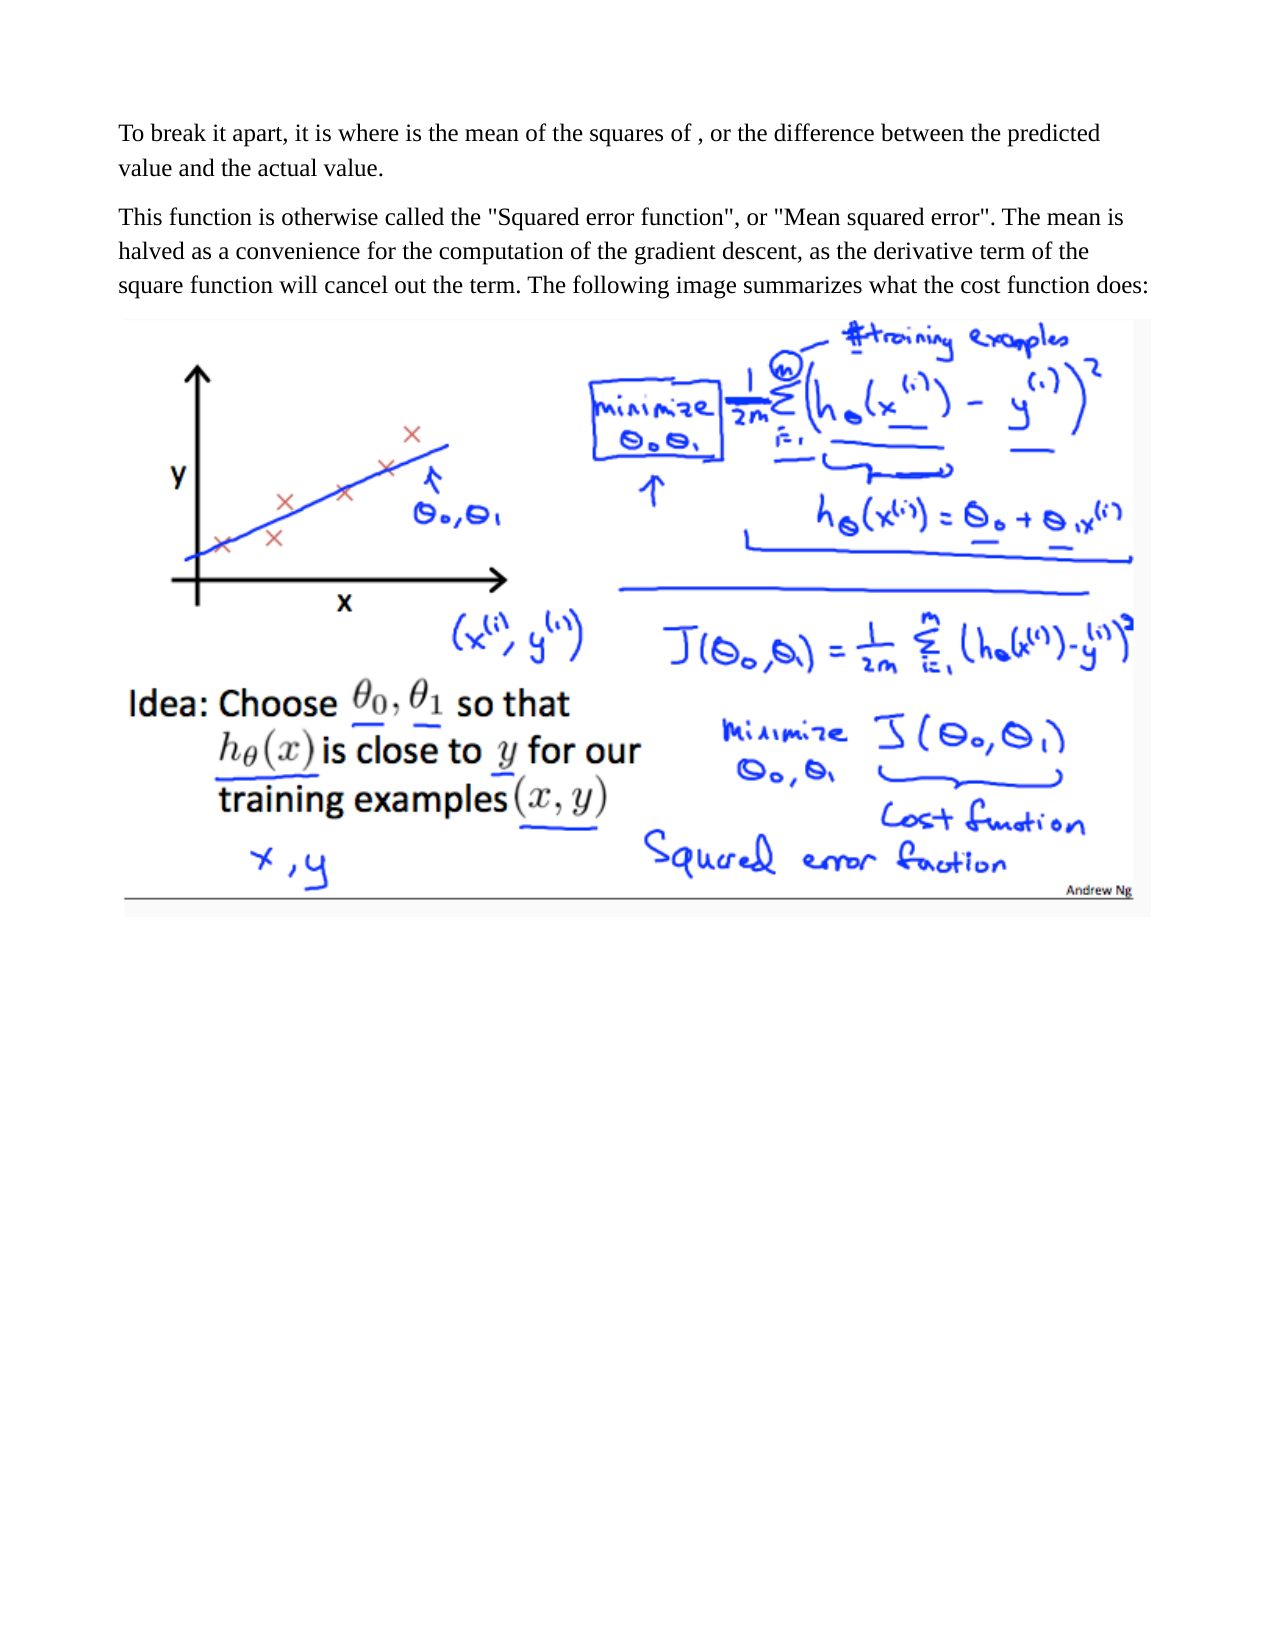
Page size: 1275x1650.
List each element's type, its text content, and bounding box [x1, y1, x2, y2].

picture [124, 319, 1151, 917]
text To break it apart, it is where is the mean of the squares of , or the difference between the predicted value and the actual value. [118, 118, 1157, 181]
text This function is otherwise called the "Squared error function", or "Mean squared error". The mean is halved as a convenience for the computation of the gradient descent, as the derivative term of the square function will cancel out the term. The following image summarizes what the cost function does: [118, 202, 1157, 299]
text ­ [118, 1110, 1157, 1170]
